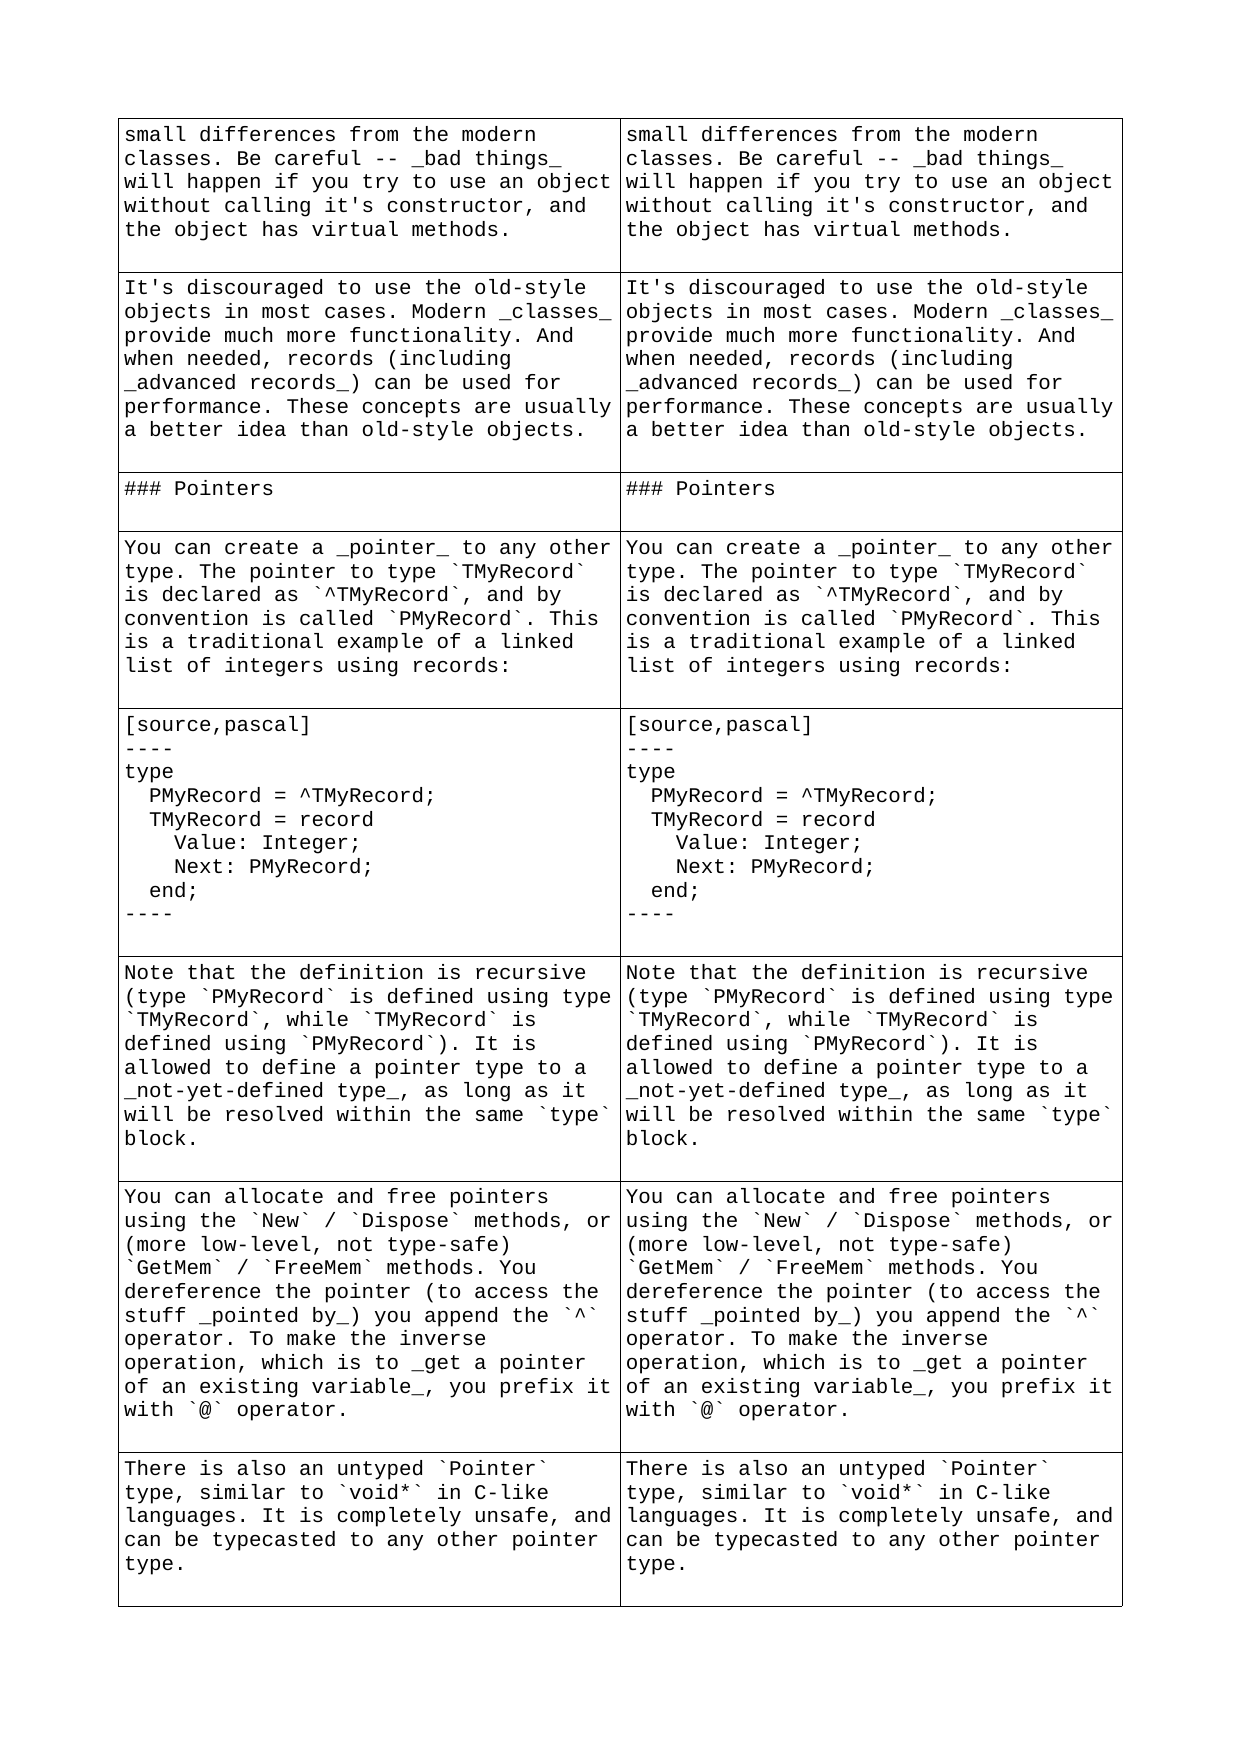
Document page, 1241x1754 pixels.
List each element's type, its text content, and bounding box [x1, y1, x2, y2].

table_cell small differences from the modern classes. Be careful -- _bad things_ will happen if you try to use an object without calling it's constructor, and the object has virtual methods. [621, 119, 1122, 272]
table_cell There is also an untyped `Pointer` type, similar to `void*` in C-like languages. It is completely unsafe, and can be typecasted to any other pointer type. [621, 1453, 1122, 1606]
table_cell ### Pointers [621, 473, 1122, 531]
table_cell It's discouraged to use the old-style objects in most cases. Modern _classes_ provide much more functionality. And when needed, records (including _advanced records_) can be used for performance. These concepts are usually a better idea than old-style objects. [119, 273, 620, 472]
table_cell You can allocate and free pointers using the `New` / `Dispose` methods, or (more low-level, not type-safe) `GetMem` / `FreeMem` methods. You dereference the pointer (to access the stuff _pointed by_) you append the `^` operator. To make the inverse operation, which is to _get a pointer of an existing variable_, you prefix it with `@` operator. [119, 1182, 620, 1452]
table_cell It's discouraged to use the old-style objects in most cases. Modern _classes_ provide much more functionality. And when needed, records (including _advanced records_) can be used for performance. These concepts are usually a better idea than old-style objects. [621, 273, 1122, 472]
table_cell small differences from the modern classes. Be careful -- _bad things_ will happen if you try to use an object without calling it's constructor, and the object has virtual methods. [119, 119, 620, 272]
table_cell [source,pascal] ---- type PMyRecord = ^TMyRecord; TMyRecord = record Value: Integer; Next: PMyRecord; end; ---- [119, 709, 620, 956]
table_cell Note that the definition is recursive (type `PMyRecord` is defined using type `TMyRecord`, while `TMyRecord` is defined using `PMyRecord`). It is allowed to define a pointer type to a _not-yet-defined type_, as long as it will be resolved within the same `type` block. [119, 957, 620, 1181]
table_cell You can allocate and free pointers using the `New` / `Dispose` methods, or (more low-level, not type-safe) `GetMem` / `FreeMem` methods. You dereference the pointer (to access the stuff _pointed by_) you append the `^` operator. To make the inverse operation, which is to _get a pointer of an existing variable_, you prefix it with `@` operator. [621, 1182, 1122, 1452]
table_cell Note that the definition is recursive (type `PMyRecord` is defined using type `TMyRecord`, while `TMyRecord` is defined using `PMyRecord`). It is allowed to define a pointer type to a _not-yet-defined type_, as long as it will be resolved within the same `type` block. [621, 957, 1122, 1181]
table_cell There is also an untyped `Pointer` type, similar to `void*` in C-like languages. It is completely unsafe, and can be typecasted to any other pointer type. [119, 1453, 620, 1606]
table_cell You can create a _pointer_ to any other type. The pointer to type `TMyRecord` is declared as `^TMyRecord`, and by convention is called `PMyRecord`. This is a traditional example of a linked list of integers using records: [119, 532, 620, 708]
table_cell [source,pascal] ---- type PMyRecord = ^TMyRecord; TMyRecord = record Value: Integer; Next: PMyRecord; end; ---- [621, 709, 1122, 956]
table_cell ### Pointers [119, 473, 620, 531]
table_cell You can create a _pointer_ to any other type. The pointer to type `TMyRecord` is declared as `^TMyRecord`, and by convention is called `PMyRecord`. This is a traditional example of a linked list of integers using records: [621, 532, 1122, 708]
